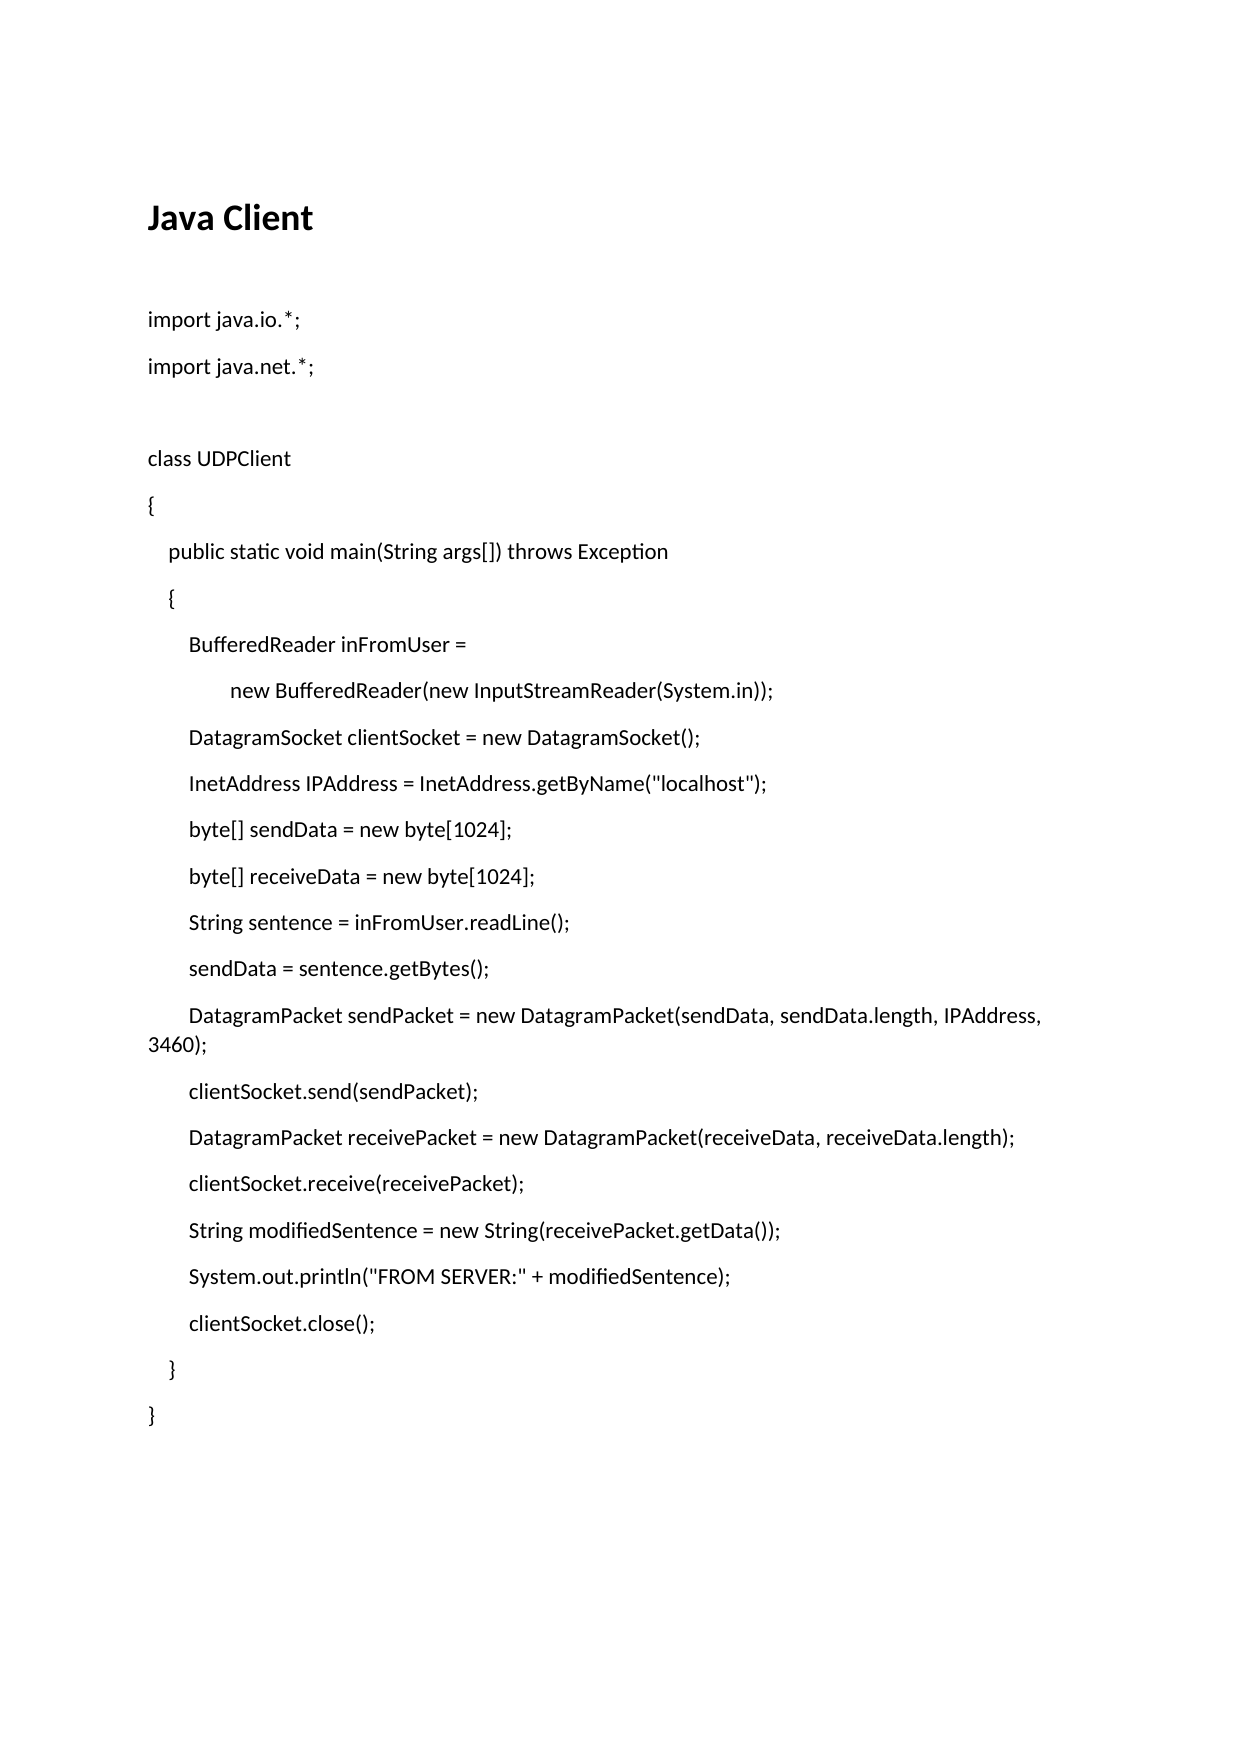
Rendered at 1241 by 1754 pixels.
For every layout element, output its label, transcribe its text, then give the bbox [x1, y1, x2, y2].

text new BufferedReader(new InputStreamReader(System.in)); [148, 676, 1093, 704]
text sendData = sentence.getBytes(); [148, 954, 1093, 982]
text DatagramPacket receivePacket = new DatagramPacket(receiveData, receiveData.length); [148, 1123, 1093, 1151]
text { [148, 491, 1093, 519]
text byte[] receiveData = new byte[1024]; [148, 862, 1093, 890]
text class UDPClient [148, 444, 1093, 473]
text DatagramPacket sendPacket = new DatagramPacket(sendData, sendData.length, IPAddress, 3460); [148, 1001, 1093, 1058]
text Java Client [148, 194, 1093, 240]
text { [148, 584, 1093, 612]
text String sentence = inFromUser.readLine(); [148, 908, 1093, 936]
text } [148, 1355, 1093, 1383]
text public static void main(String args[]) throws Exception [148, 537, 1093, 565]
text InetAddress IPAddress = InetAddress.getByName("localhost"); [148, 769, 1093, 797]
text clientSocket.receive(receivePacket); [148, 1169, 1093, 1198]
text DatagramSocket clientSocket = new DatagramSocket(); [148, 723, 1093, 751]
text BufferedReader inFromUser = [148, 630, 1093, 658]
text import java.io.*; [148, 306, 1093, 333]
text byte[] sendData = new byte[1024]; [148, 815, 1093, 843]
text clientSocket.close(); [148, 1309, 1093, 1337]
text String modifiedSentence = new String(receivePacket.getData()); [148, 1216, 1093, 1244]
text clientSocket.send(sendPacket); [148, 1077, 1093, 1105]
text import java.net.*; [148, 352, 1093, 380]
text } [148, 1401, 1093, 1429]
text System.out.println("FROM SERVER:" + modifiedSentence); [148, 1262, 1093, 1290]
